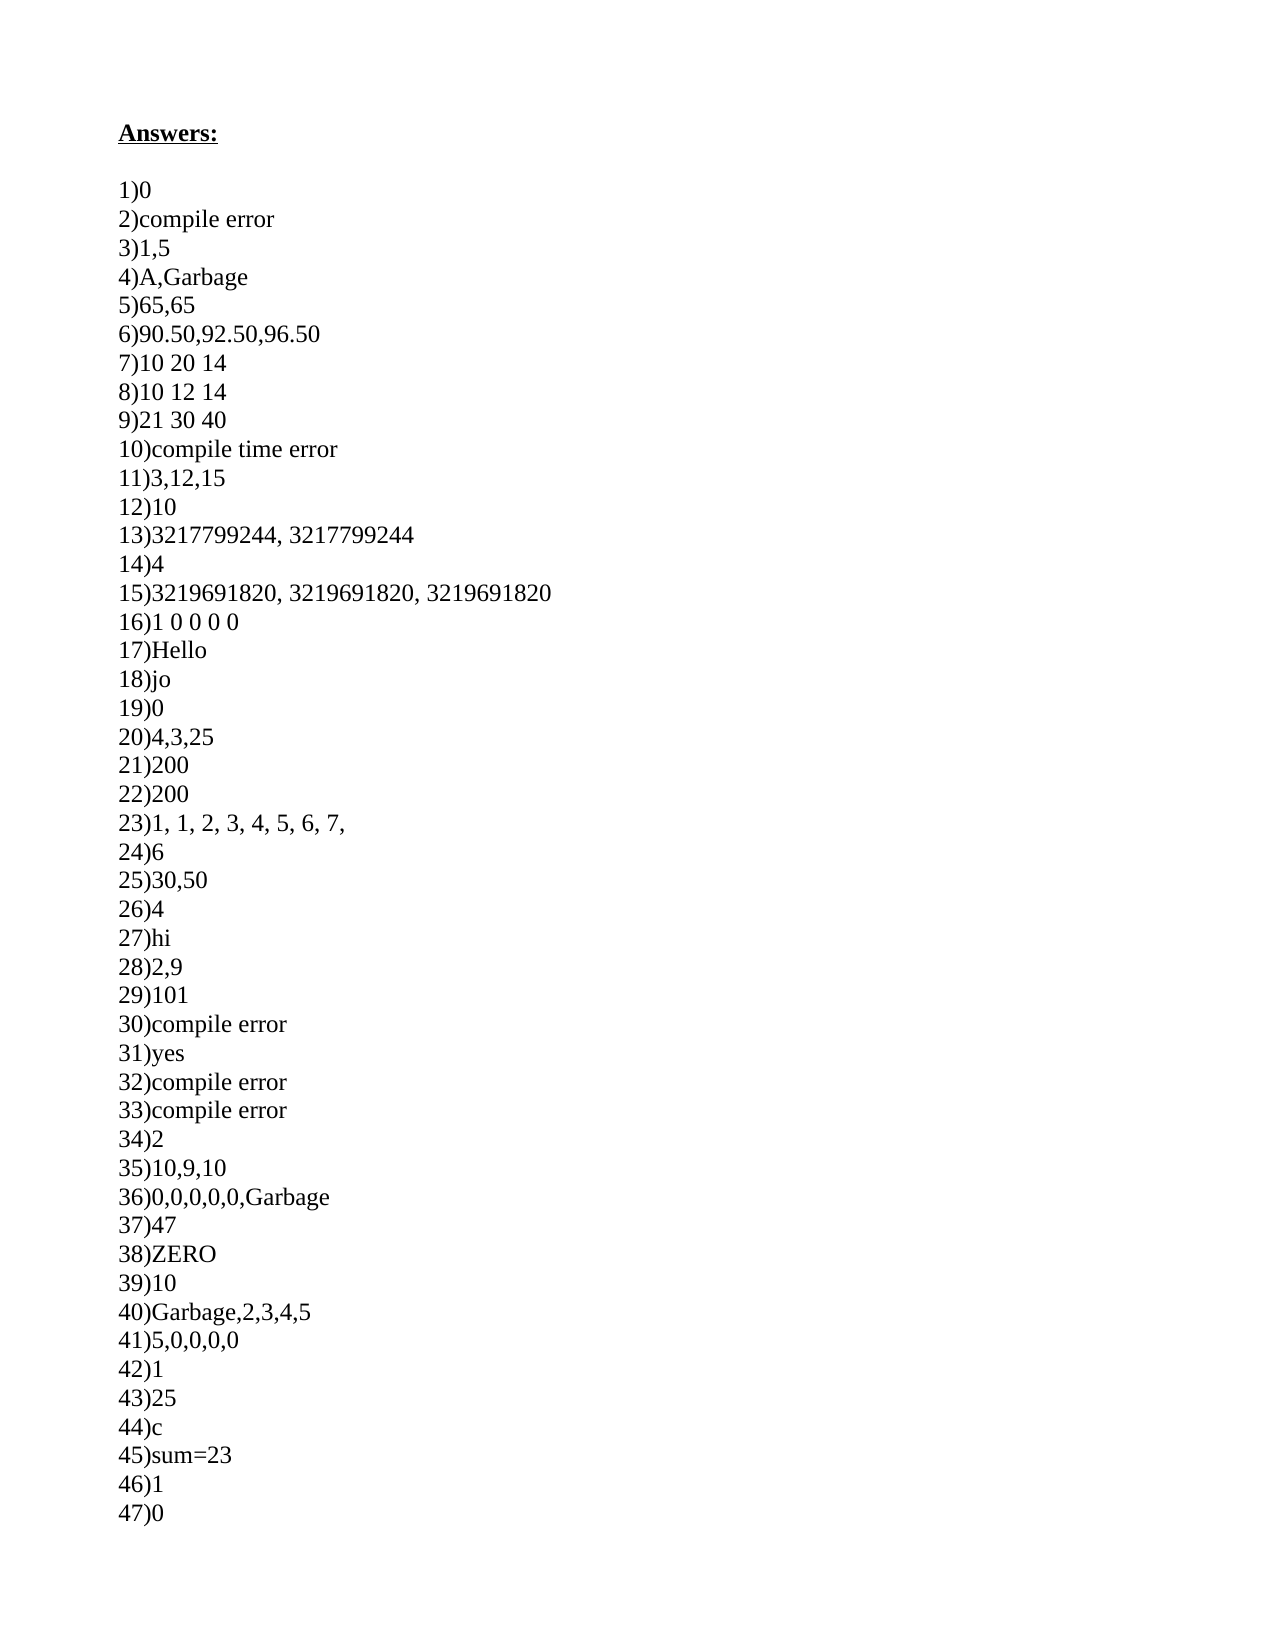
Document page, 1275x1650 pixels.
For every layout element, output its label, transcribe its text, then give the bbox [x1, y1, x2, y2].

text 29)101 [118, 981, 1157, 1009]
text 8)10 12 14 [118, 377, 1157, 406]
text 26)4 [118, 894, 1157, 923]
text 3)1,5 [118, 233, 1157, 262]
text 4)A,Garbage [118, 262, 1157, 291]
text 47)0 [118, 1498, 1157, 1527]
text 35)10,9,10 [118, 1153, 1157, 1182]
text 42)1 [118, 1354, 1157, 1383]
text Answers: [118, 118, 1157, 147]
text 1)0 [118, 176, 1157, 204]
text 19)0 [118, 693, 1157, 722]
text 25)30,50 [118, 866, 1157, 894]
text 44)c [118, 1412, 1157, 1441]
text 30)compile error [118, 1009, 1157, 1038]
text 34)2 [118, 1124, 1157, 1153]
text 23)1, 1, 2, 3, 4, 5, 6, 7, [118, 808, 1157, 837]
text 28)2,9 [118, 952, 1157, 981]
text 2)compile error [118, 204, 1157, 233]
text 16)1 0 0 0 0 [118, 607, 1157, 636]
text 31)yes [118, 1038, 1157, 1067]
text 37)47 [118, 1211, 1157, 1239]
text 14)4 [118, 549, 1157, 578]
text 10)compile time error [118, 434, 1157, 463]
text 39)10 [118, 1268, 1157, 1297]
text 40)Garbage,2,3,4,5 [118, 1297, 1157, 1326]
text 6)90.50,92.50,96.50 [118, 319, 1157, 348]
text 13)3217799244, 3217799244 [118, 521, 1157, 549]
text 27)hi [118, 923, 1157, 952]
text 22)200 [118, 779, 1157, 808]
text 38)ZERO [118, 1239, 1157, 1268]
text 24)6 [118, 837, 1157, 866]
text 21)200 [118, 751, 1157, 779]
text 20)4,3,25 [118, 722, 1157, 751]
text 41)5,0,0,0,0 [118, 1326, 1157, 1354]
text 7)10 20 14 [118, 348, 1157, 377]
text 15)3219691820, 3219691820, 3219691820 [118, 578, 1157, 607]
text 18)jo [118, 664, 1157, 693]
text 32)compile error [118, 1067, 1157, 1096]
text 45)sum=23 [118, 1441, 1157, 1469]
text 36)0,0,0,0,0,Garbage [118, 1182, 1157, 1211]
text 43)25 [118, 1383, 1157, 1412]
text 46)1 [118, 1469, 1157, 1498]
text 17)Hello [118, 636, 1157, 664]
text 11)3,12,15 [118, 463, 1157, 492]
text 9)21 30 40 [118, 406, 1157, 434]
text 33)compile error [118, 1096, 1157, 1124]
text 5)65,65 [118, 291, 1157, 319]
text 12)10 [118, 492, 1157, 521]
